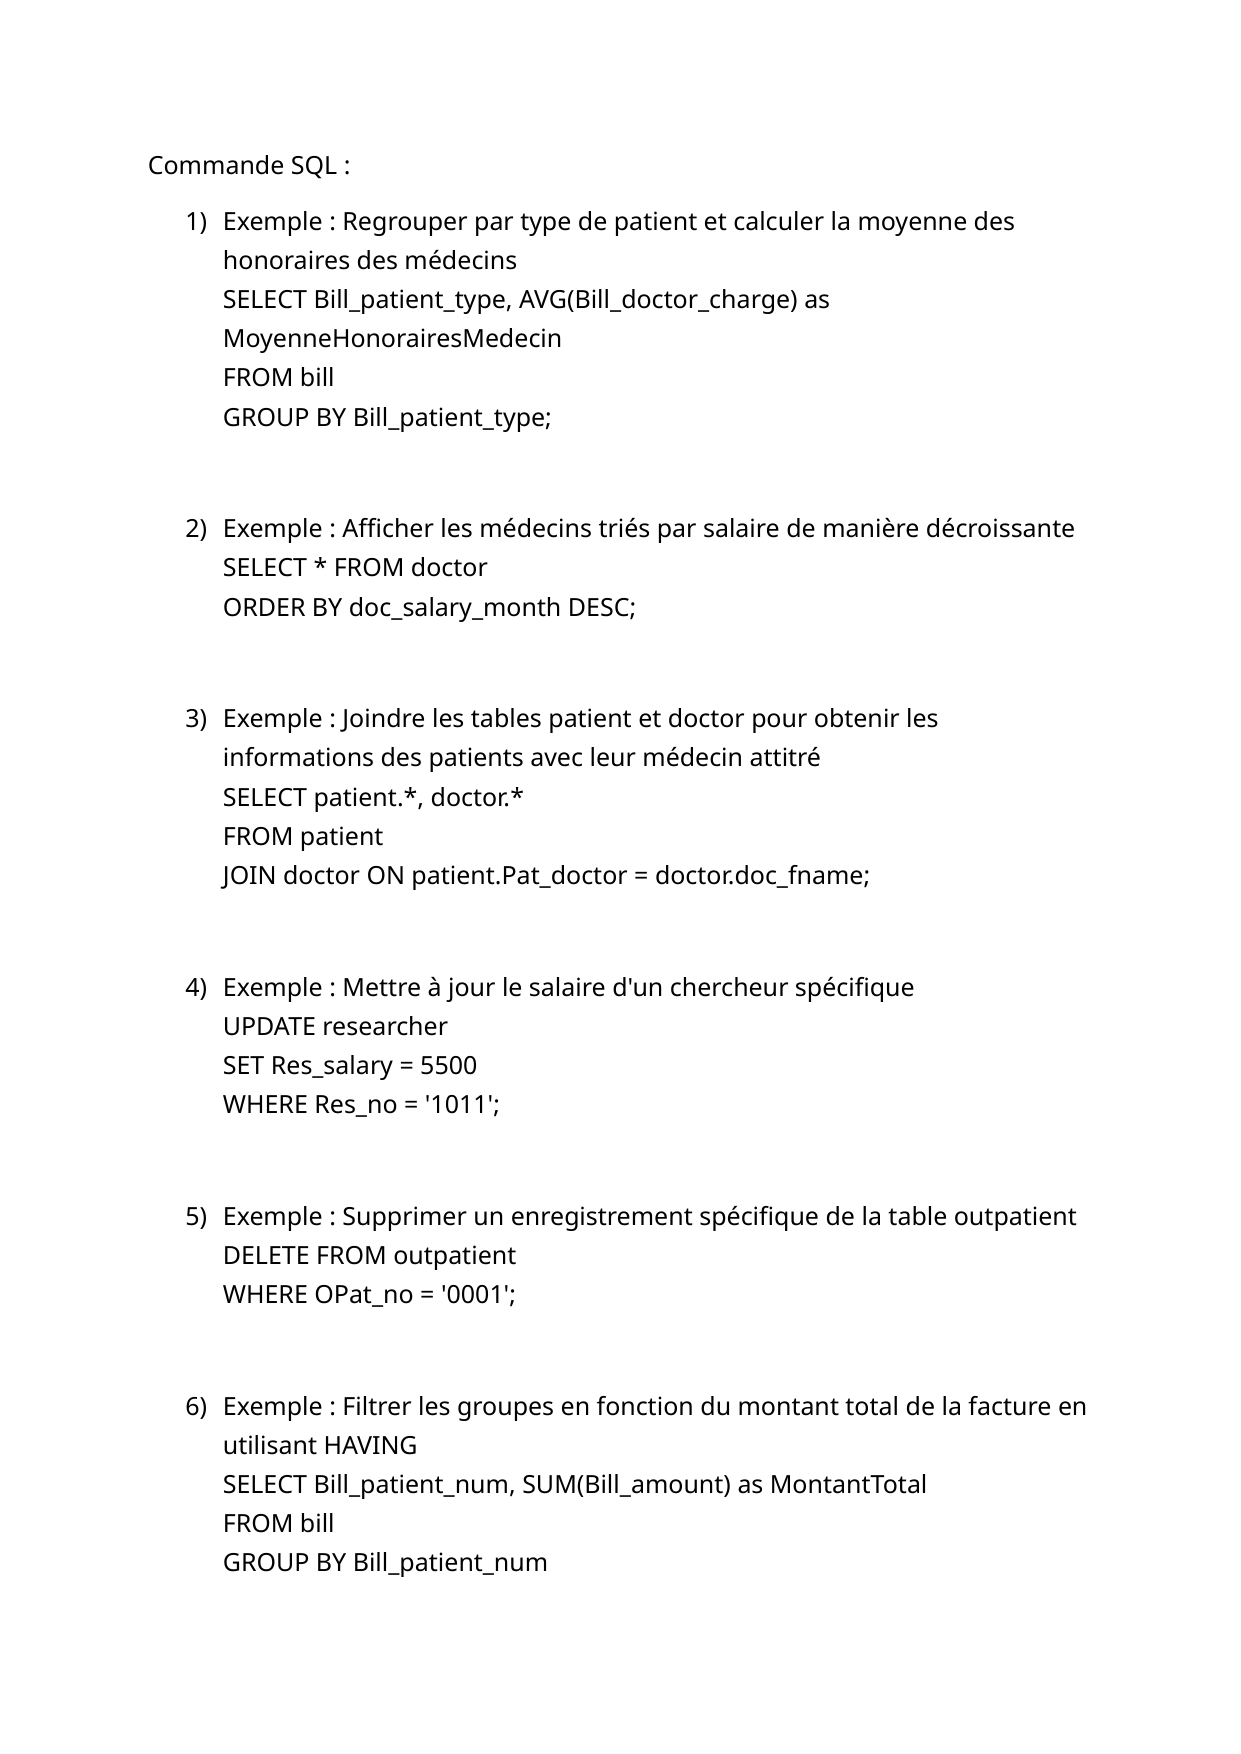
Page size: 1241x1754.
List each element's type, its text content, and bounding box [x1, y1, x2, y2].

list WHERE OPat_no = '0001'; [223, 1277, 1093, 1311]
list Exemple : Afficher les médecins triés par salaire de manière décroissante [185, 511, 1093, 545]
list Exemple : Supprimer un enregistrement spécifique de la table outpatient [185, 1198, 1093, 1232]
list Exemple : Joindre les tables patient et doctor pour obtenir les informations des patients avec leur médecin attitré [185, 701, 1093, 774]
list FROM patient [223, 818, 1093, 852]
list DELETE FROM outpatient [223, 1238, 1093, 1272]
list Exemple : Mettre à jour le salaire d'un chercheur spécifique [185, 969, 1093, 1003]
text Commande SQL : [148, 148, 1093, 182]
list FROM bill [223, 1506, 1093, 1540]
list WHERE Res_no = '1011'; [223, 1087, 1093, 1121]
list ORDER BY doc_salary_month DESC; [223, 589, 1093, 623]
list GROUP BY Bill_patient_type; [223, 399, 1093, 433]
list Exemple : Regrouper par type de patient et calculer la moyenne des honoraires des médecins [185, 203, 1093, 277]
list UPDATE researcher [223, 1008, 1093, 1042]
list SELECT Bill_patient_num, SUM(Bill_amount) as MontantTotal [223, 1467, 1093, 1501]
list SELECT Bill_patient_type, AVG(Bill_doctor_charge) as MoyenneHonorairesMedecin [223, 282, 1093, 355]
list FROM bill [223, 360, 1093, 394]
list SET Res_salary = 5500 [223, 1048, 1093, 1082]
list SELECT * FROM doctor [223, 550, 1093, 584]
list JOIN doctor ON patient.Pat_doctor = doctor.doc_fname; [223, 858, 1093, 892]
list SELECT patient.*, doctor.* [223, 779, 1093, 813]
list GROUP BY Bill_patient_num [223, 1545, 1093, 1579]
list Exemple : Filtrer les groupes en fonction du montant total de la facture en utilisant HAVING [185, 1388, 1093, 1462]
